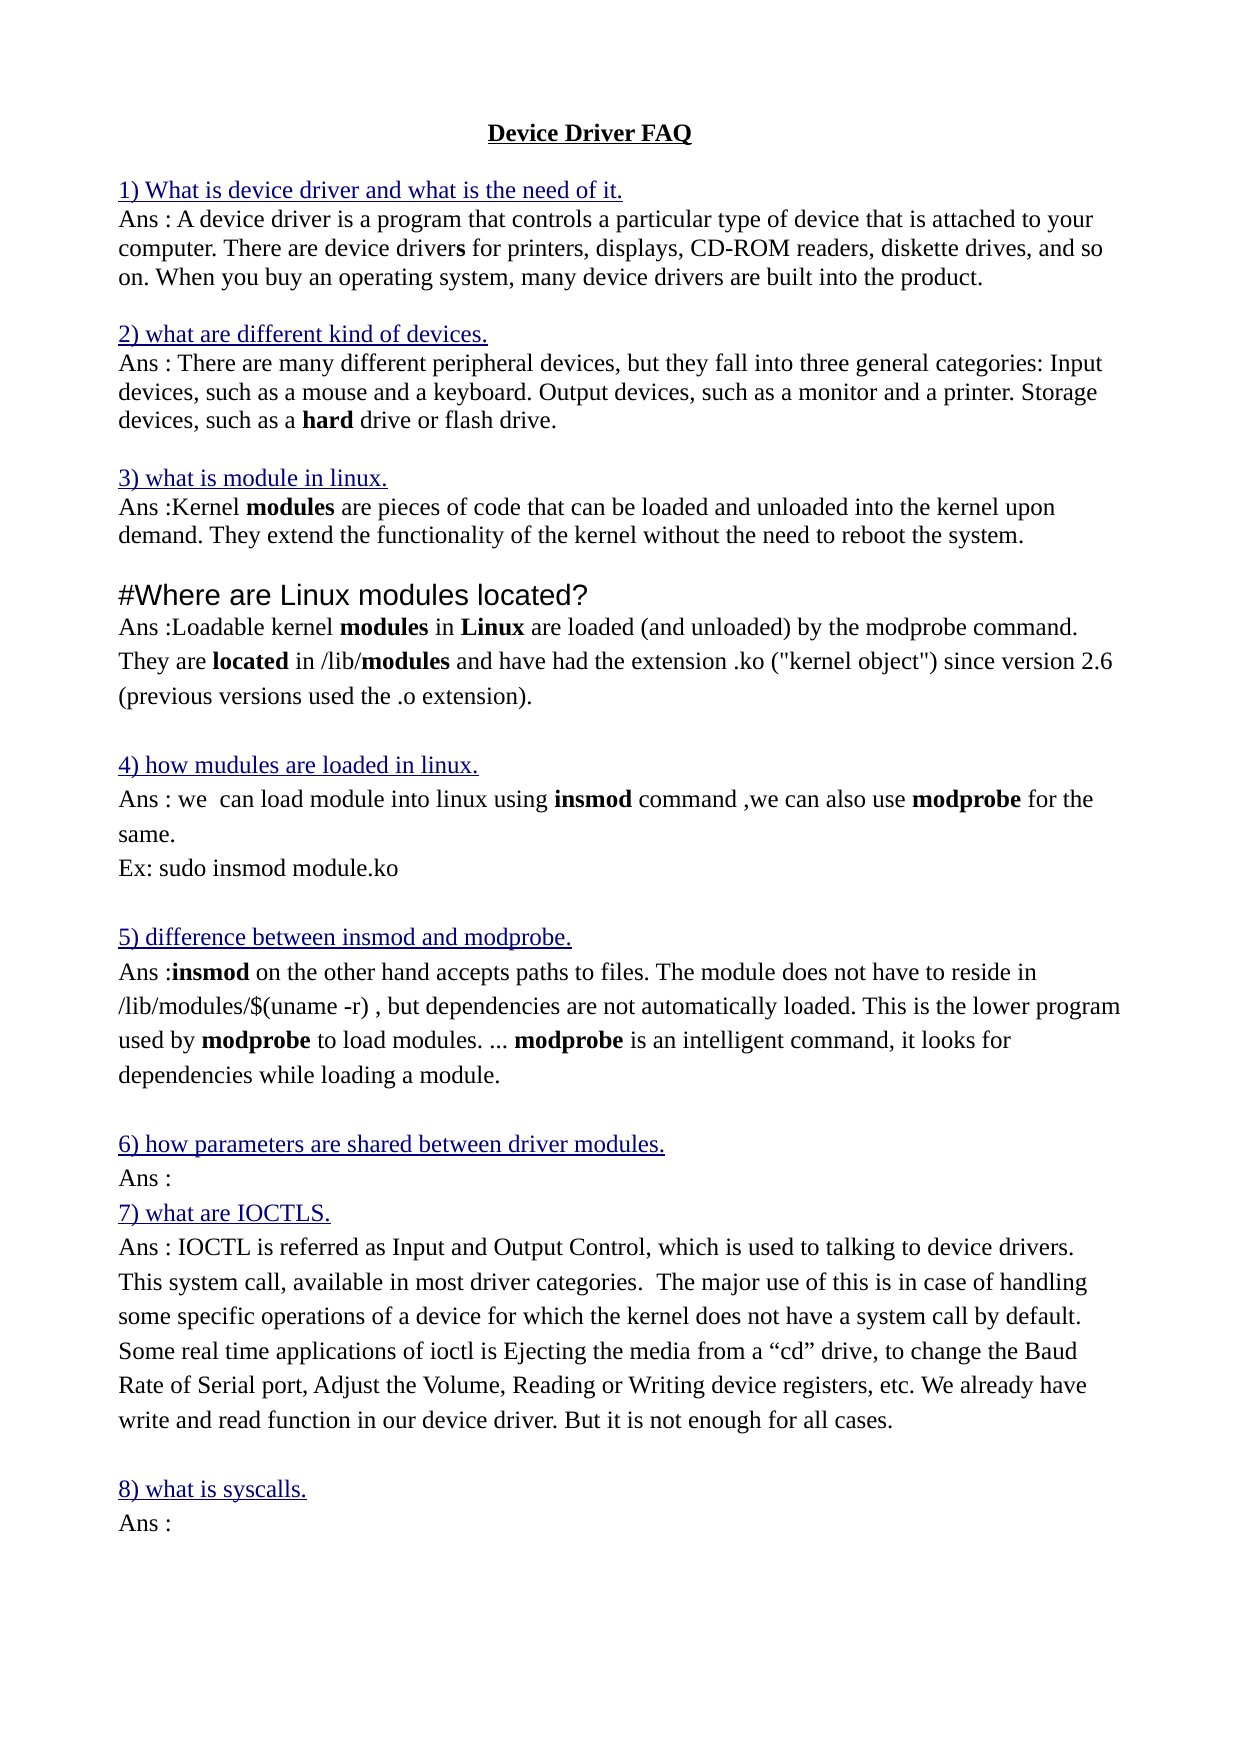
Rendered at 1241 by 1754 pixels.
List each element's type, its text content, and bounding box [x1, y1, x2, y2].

text 5) difference between insmod and modprobe. [118, 922, 1122, 951]
text Ans : [118, 1508, 1122, 1537]
text Ans : [118, 1163, 1122, 1192]
text Ans : IOCTL is referred as Input and Output Control, which is used to talking to device drivers. This system call, available in most driver categories. The major use of this is in case of handling some specific operations of a device for which the kernel does not have a system call by default. [118, 1232, 1122, 1330]
text Ans : There are many different peripheral devices, but they fall into three general categories: Input devices, such as a mouse and a keyboard. Output devices, such as a monitor and a printer. Storage devices, such as a hard drive or flash drive. [118, 348, 1122, 434]
text 6) how parameters are shared between driver modules. [118, 1129, 1122, 1158]
text 8) what is syscalls. [118, 1474, 1122, 1503]
text 2) what are different kind of devices. [118, 319, 1122, 348]
text Ex: sudo insmod module.ko [118, 853, 1122, 882]
subtitle #Where are Linux modules located? [118, 578, 1122, 612]
text 1) What is device driver and what is the need of it. [118, 176, 1122, 204]
text Ans : we can load module into linux using insmod command ,we can also use modprobe for the same. [118, 784, 1122, 847]
text 3) what is module in linux. [118, 463, 1122, 492]
text Ans :Loadable kernel modules in Linux are loaded (and unloaded) by the modprobe command. They are located in /lib/modules and have had the extension .ko ("kernel object") since version 2.6 (previous versions used the .o extension). [118, 612, 1122, 709]
text Ans :insmod on the other hand accepts paths to files. The module does not have to reside in /lib/modules/$(uname -r) , but dependencies are not automatically loaded. This is the lower program used by modprobe to load modules. ... modprobe is an intelligent command, it looks for dependencies while loading a module. [118, 957, 1122, 1089]
text Ans :Kernel modules are pieces of code that can be loaded and unloaded into the kernel upon demand. They extend the functionality of the kernel without the need to reboot the system. [118, 492, 1122, 549]
text Some real time applications of ioctl is Ejecting the media from a “cd” drive, to change the Baud Rate of Serial port, Adjust the Volume, Reading or Writing device registers, etc. We already have write and read function in our device driver. But it is not enough for all cases. [118, 1336, 1122, 1434]
text Ans : A device driver is a program that controls a particular type of device that is attached to your computer. There are device drivers for printers, displays, CD-ROM readers, diskette drives, and so on. When you buy an operating system, many device drivers are built into the product. [118, 204, 1122, 291]
text Device Driver FAQ [118, 118, 1122, 147]
text 4) how mudules are loaded in linux. [118, 750, 1122, 778]
text 7) what are IOCTLS. [118, 1198, 1122, 1227]
